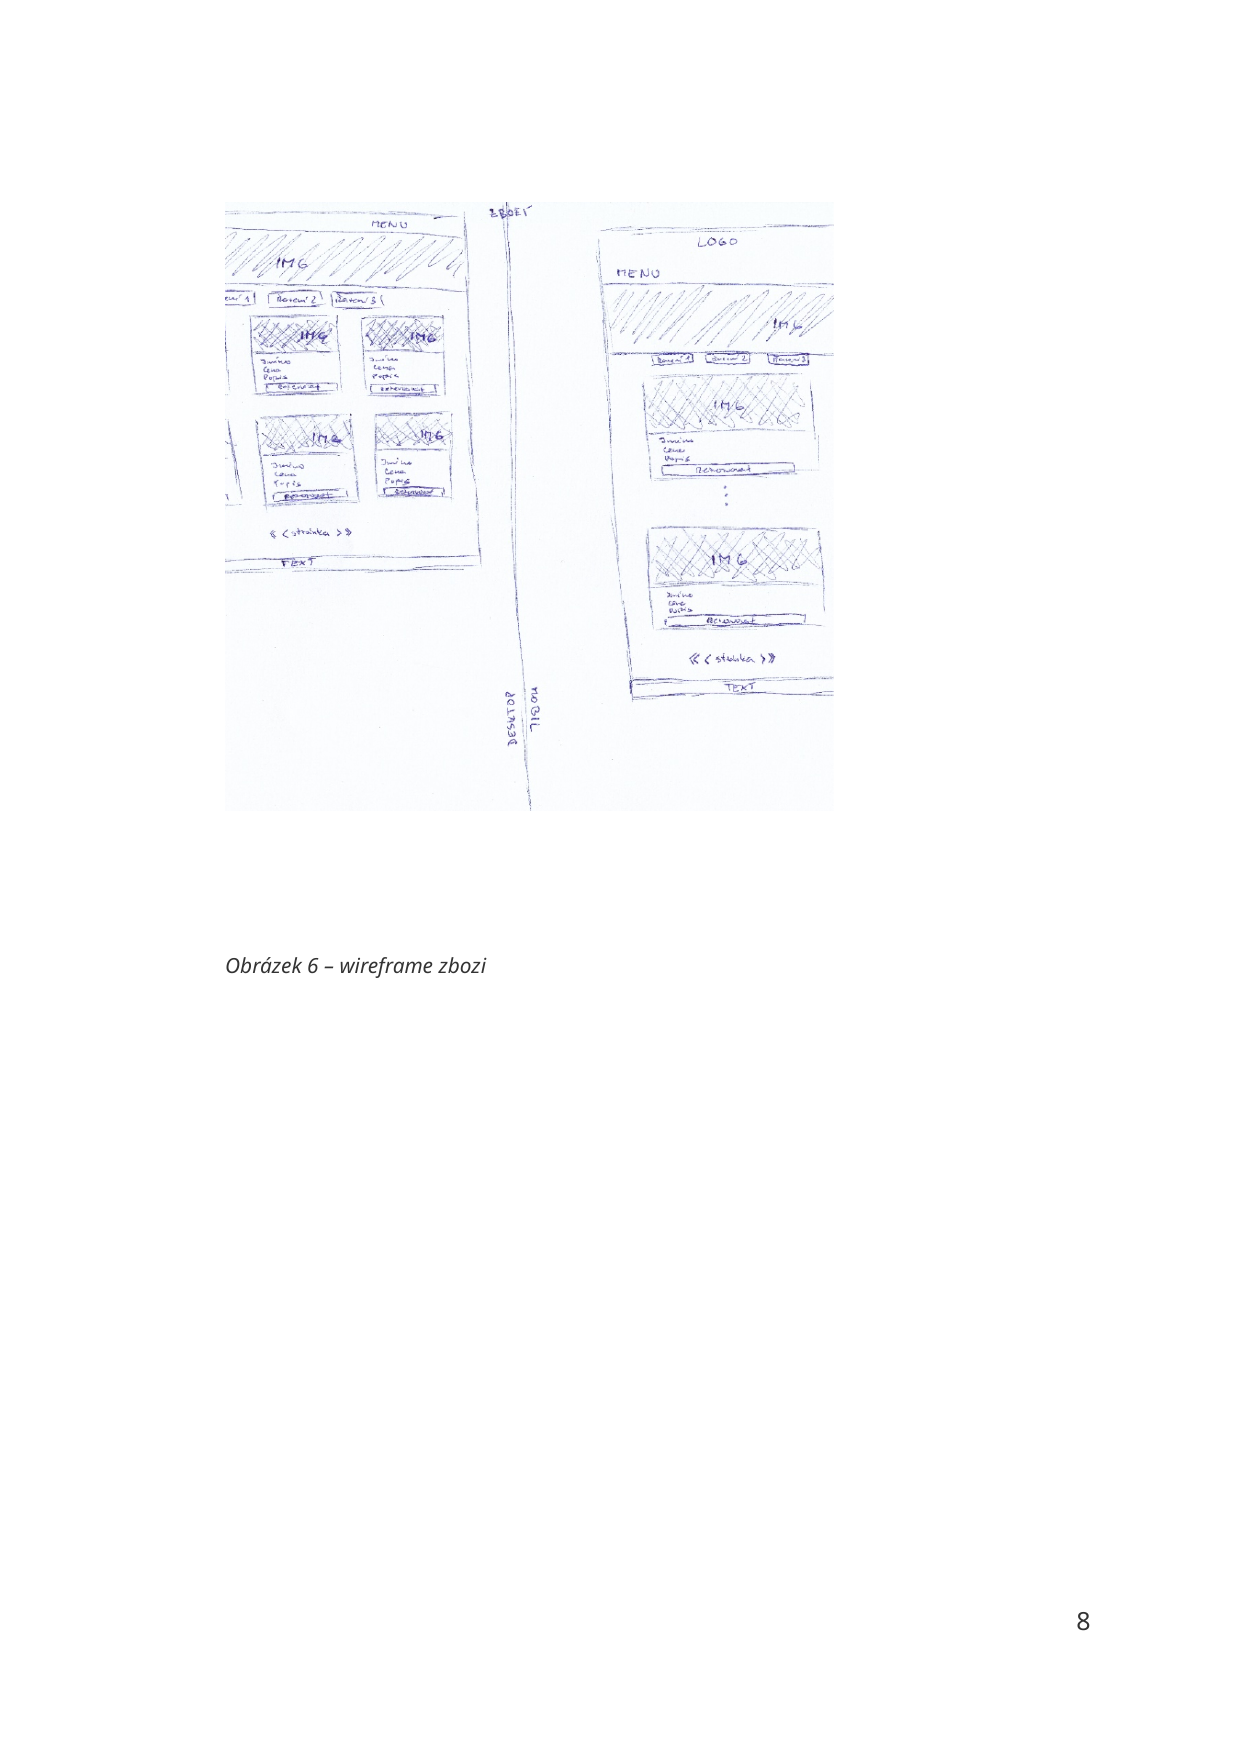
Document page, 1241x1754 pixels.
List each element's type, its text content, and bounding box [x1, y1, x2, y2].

text Obrázek 6 – wireframe zbozi [225, 951, 1090, 980]
